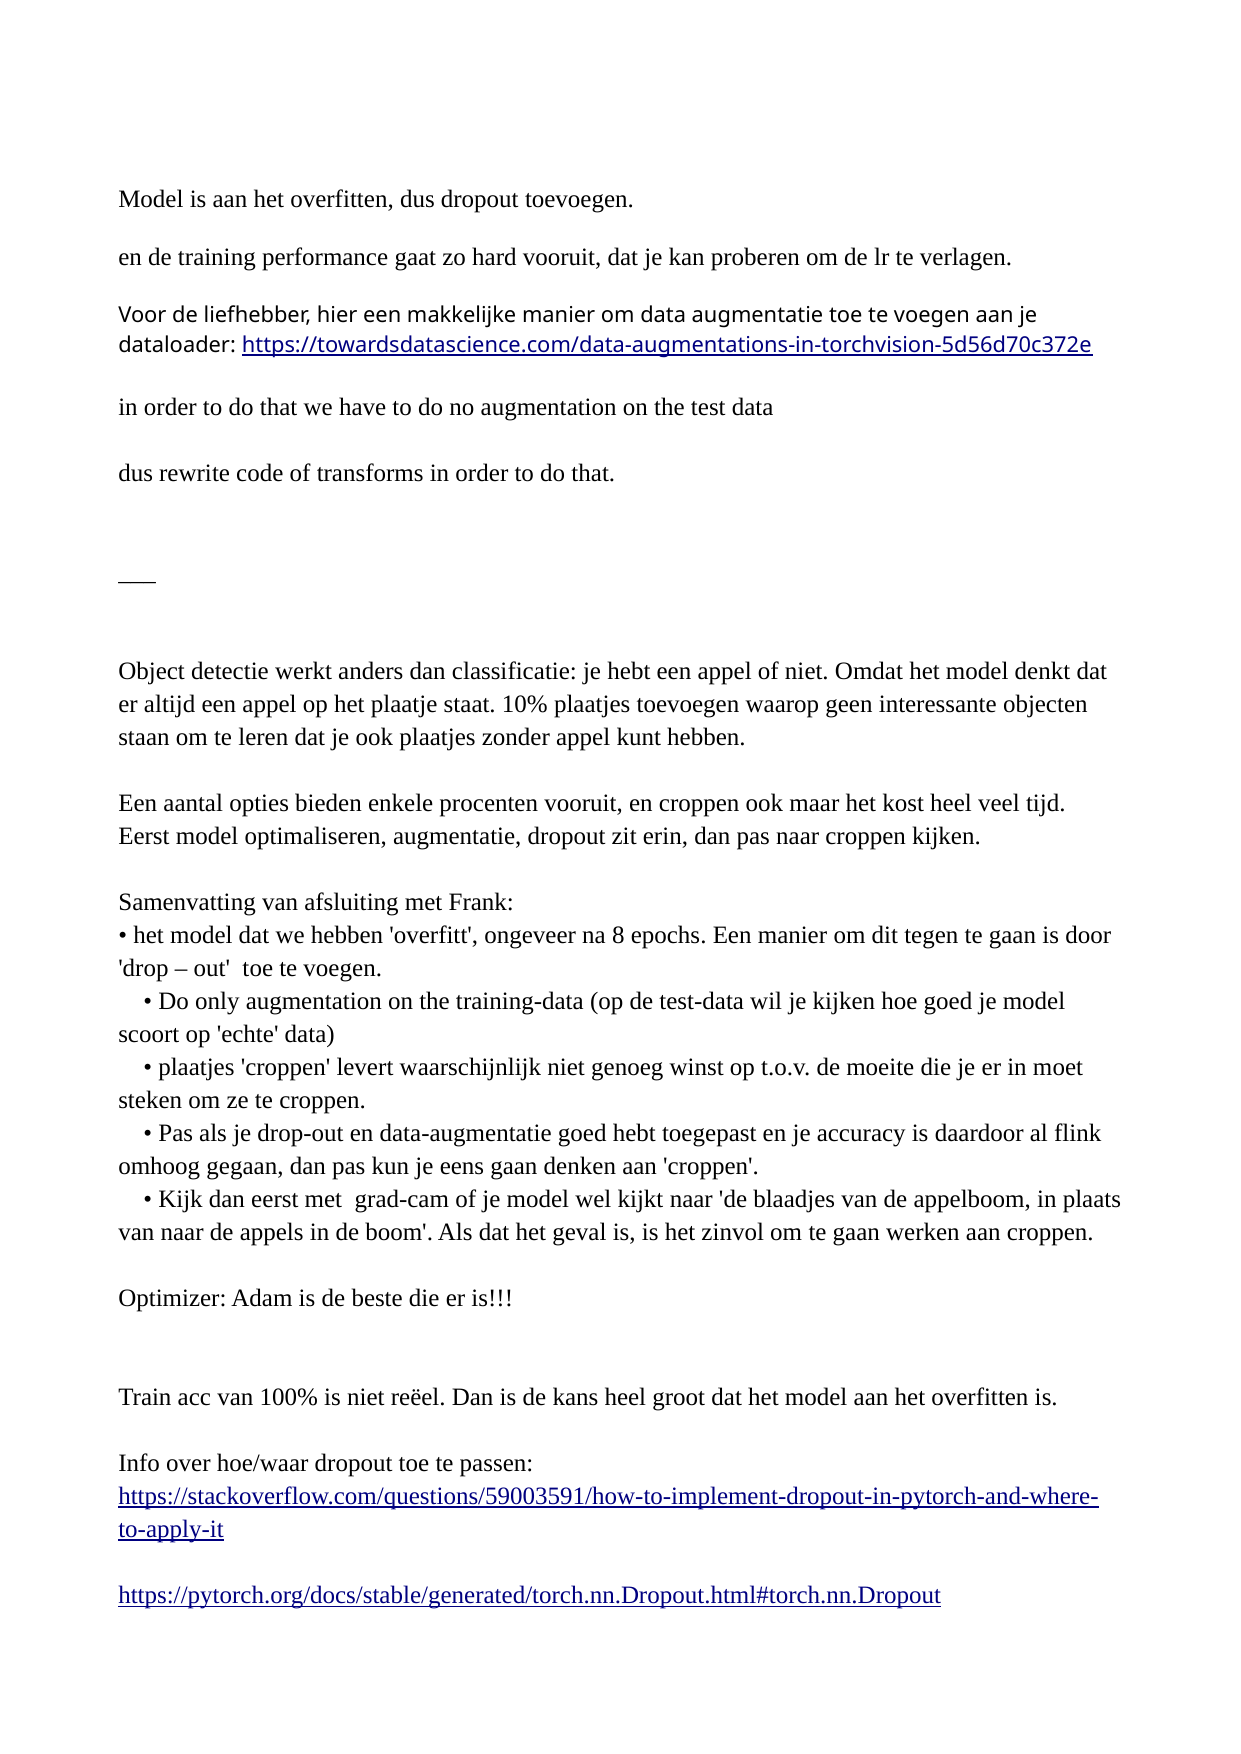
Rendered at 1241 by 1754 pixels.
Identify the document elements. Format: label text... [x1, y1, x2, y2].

list https://pytorch.org/docs/stable/generated/torch.nn.Dropout.html#torch.nn.Dropout [118, 1581, 1122, 1609]
list https://stackoverflow.com/questions/59003591/how-to-implement-dropout-in-pytorch-and-where-to-apply-it [118, 1481, 1122, 1543]
text • Pas als je drop-out en data-augmentatie goed hebt toegepast en je accuracy is daardoor al flink omhoog gegaan, dan pas kun je eens gaan denken aan 'croppen'. [118, 1118, 1122, 1180]
list Info over hoe/waar dropout toe te passen: [118, 1448, 1122, 1477]
text Object detectie werkt anders dan classificatie: je hebt een appel of niet. Omdat het model denkt dat er altijd een appel op het plaatje staat. 10% plaatjes toevoegen waarop geen interessante objecten staan om te leren dat je ook plaatjes zonder appel kunt hebben. [118, 656, 1122, 751]
text Voor de liefhebber, hier een makkelijke manier om data augmentatie toe te voegen aan je dataloader: https://towardsdatascience.com/data-augmentations-in-torchvision-5d56d70c372e [118, 299, 1122, 359]
text en de training performance gaat zo hard vooruit, dat je kan proberen om de lr te verlagen. [118, 242, 1122, 270]
text ___ [118, 557, 1122, 586]
text Model is aan het overfitten, dus dropout toevoegen. [118, 184, 1122, 213]
text • plaatjes 'croppen' levert waarschijnlijk niet genoeg winst op t.o.v. de moeite die je er in moet steken om ze te croppen. [118, 1052, 1122, 1114]
text • Do only augmentation on the training-data (op de test-data wil je kijken hoe goed je model scoort op 'echte' data) [118, 986, 1122, 1048]
text in order to do that we have to do no augmentation on the test data [118, 392, 1122, 421]
text Samenvatting van afsluiting met Frank: [118, 887, 1122, 916]
text dus rewrite code of transforms in order to do that. [118, 458, 1122, 487]
text Een aantal opties bieden enkele procenten vooruit, en croppen ook maar het kost heel veel tijd. [118, 788, 1122, 817]
text Eerst model optimaliseren, augmentatie, dropout zit erin, dan pas naar croppen kijken. [118, 821, 1122, 850]
text • Kijk dan eerst met grad-cam of je model wel kijkt naar 'de blaadjes van de appelboom, in plaats van naar de appels in de boom'. Als dat het geval is, is het zinvol om te gaan werken aan croppen. [118, 1184, 1122, 1246]
list Train acc van 100% is niet reëel. Dan is de kans heel groot dat het model aan het overfitten is. [118, 1382, 1122, 1411]
text • het model dat we hebben 'overfitt', ongeveer na 8 epochs. Een manier om dit tegen te gaan is door 'drop – out' toe te voegen. [118, 920, 1122, 982]
text Optimizer: Adam is de beste die er is!!! [118, 1283, 1122, 1312]
